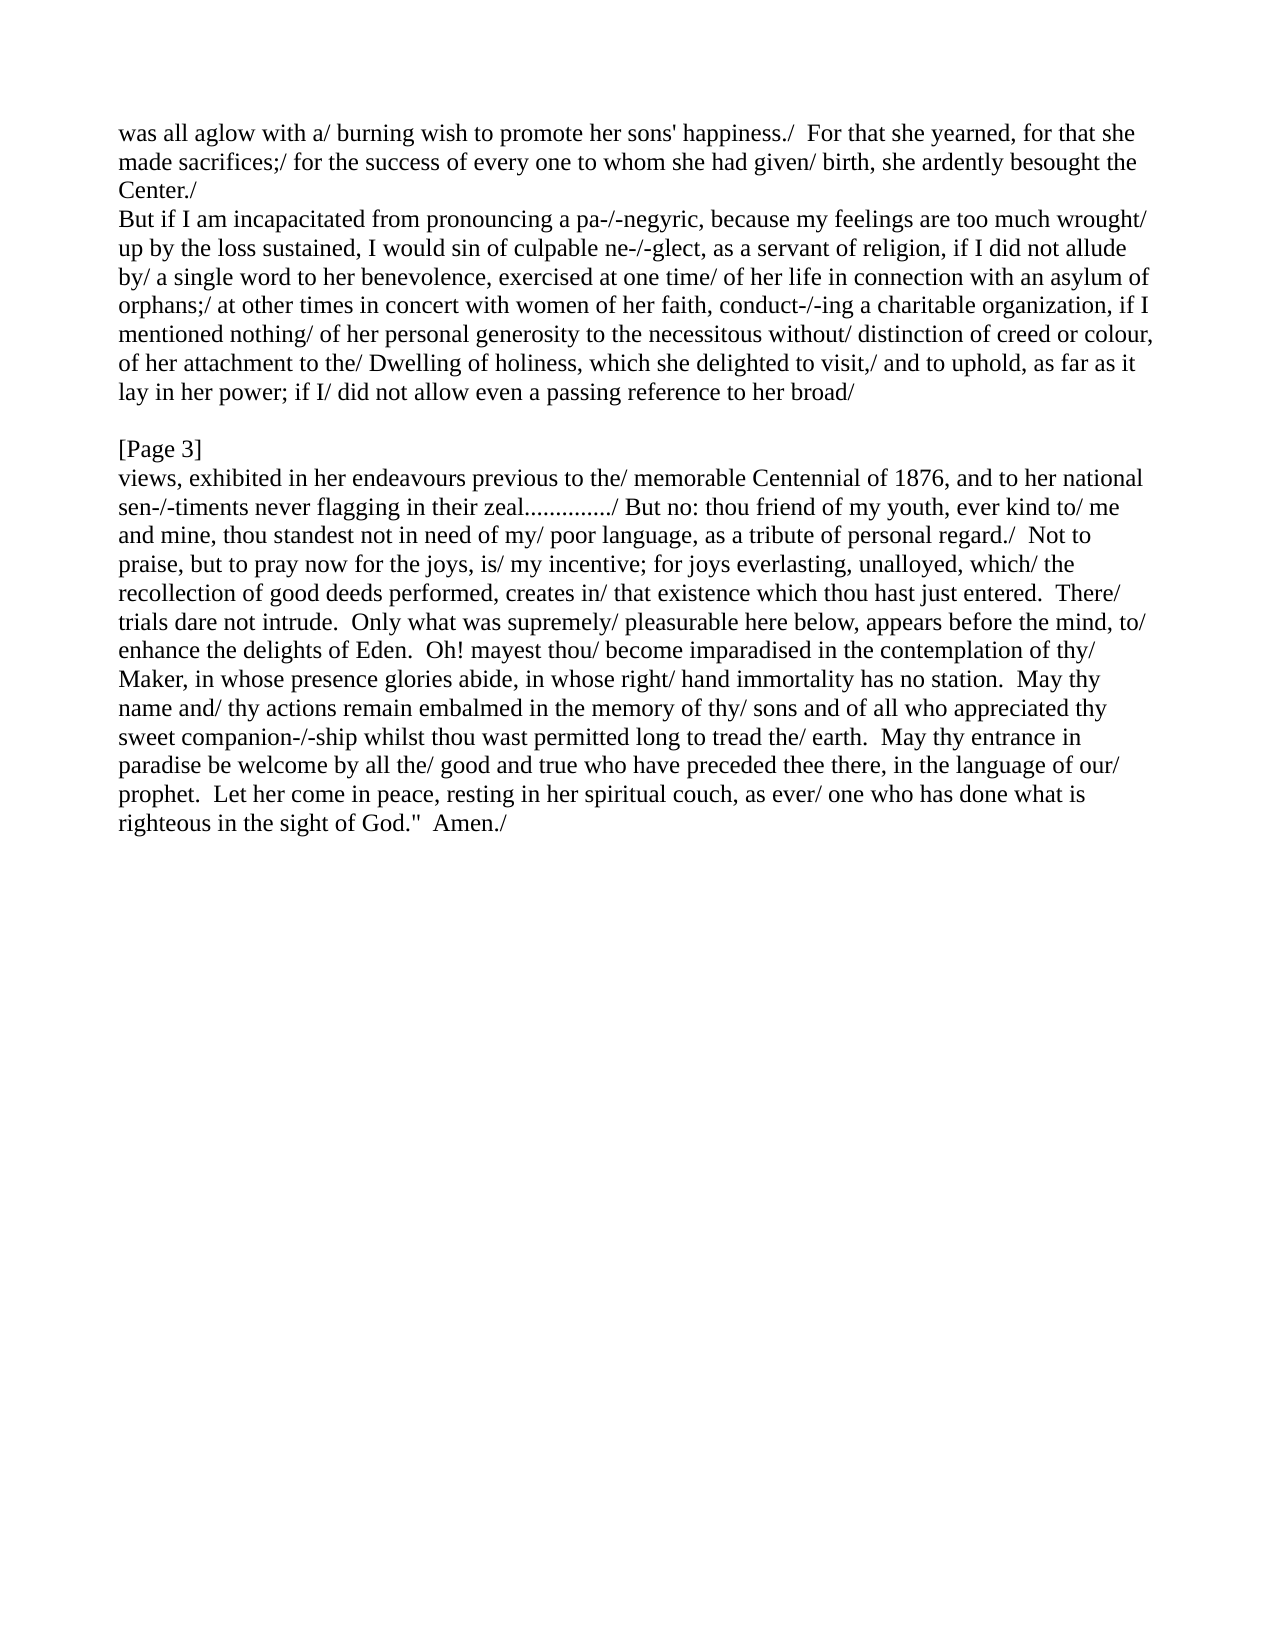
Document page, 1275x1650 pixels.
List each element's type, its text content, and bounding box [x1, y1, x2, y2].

text views, exhibited in her endeavours previous to the/ memorable Centennial of 1876, and to her national sen-/-timents never flagging in their zeal............../ But no: thou friend of my youth, ever kind to/ me and mine, thou standest not in need of my/ poor language, as a tribute of personal regard./ Not to praise, but to pray now for the joys, is/ my incentive; for joys everlasting, unalloyed, which/ the recollection of good deeds performed, creates in/ that existence which thou hast just entered. There/ trials dare not intrude. Only what was supremely/ pleasurable here below, appears before the mind, to/ enhance the delights of Eden. Oh! mayest thou/ become imparadised in the contemplation of thy/ Maker, in whose presence glories abide, in whose right/ hand immortality has no station. May thy name and/ thy actions remain embalmed in the memory of thy/ sons and of all who appreciated thy sweet companion-/-ship whilst thou wast permitted long to tread the/ earth. May thy entrance in paradise be welcome by all the/ good and true who have preceded thee there, in the language of our/ prophet. Let her come in peace, resting in her spiritual couch, as ever/ one who has done what is righteous in the sight of God." Amen./ [118, 463, 1157, 837]
text was all aglow with a/ burning wish to promote her sons' happiness./ For that she yearned, for that she made sacrifices;/ for the success of every one to whom she had given/ birth, she ardently besought the Center./ [118, 118, 1157, 204]
text [Page 3] [118, 434, 1157, 463]
text But if I am incapacitated from pronouncing a pa-/-negyric, because my feelings are too much wrought/ up by the loss sustained, I would sin of culpable ne-/-glect, as a servant of religion, if I did not allude by/ a single word to her benevolence, exercised at one time/ of her life in connection with an asylum of orphans;/ at other times in concert with women of her faith, conduct-/-ing a charitable organization, if I mentioned nothing/ of her personal generosity to the necessitous without/ distinction of creed or colour, of her attachment to the/ Dwelling of holiness, which she delighted to visit,/ and to uphold, as far as it lay in her power; if I/ did not allow even a passing reference to her broad/ [118, 204, 1157, 406]
